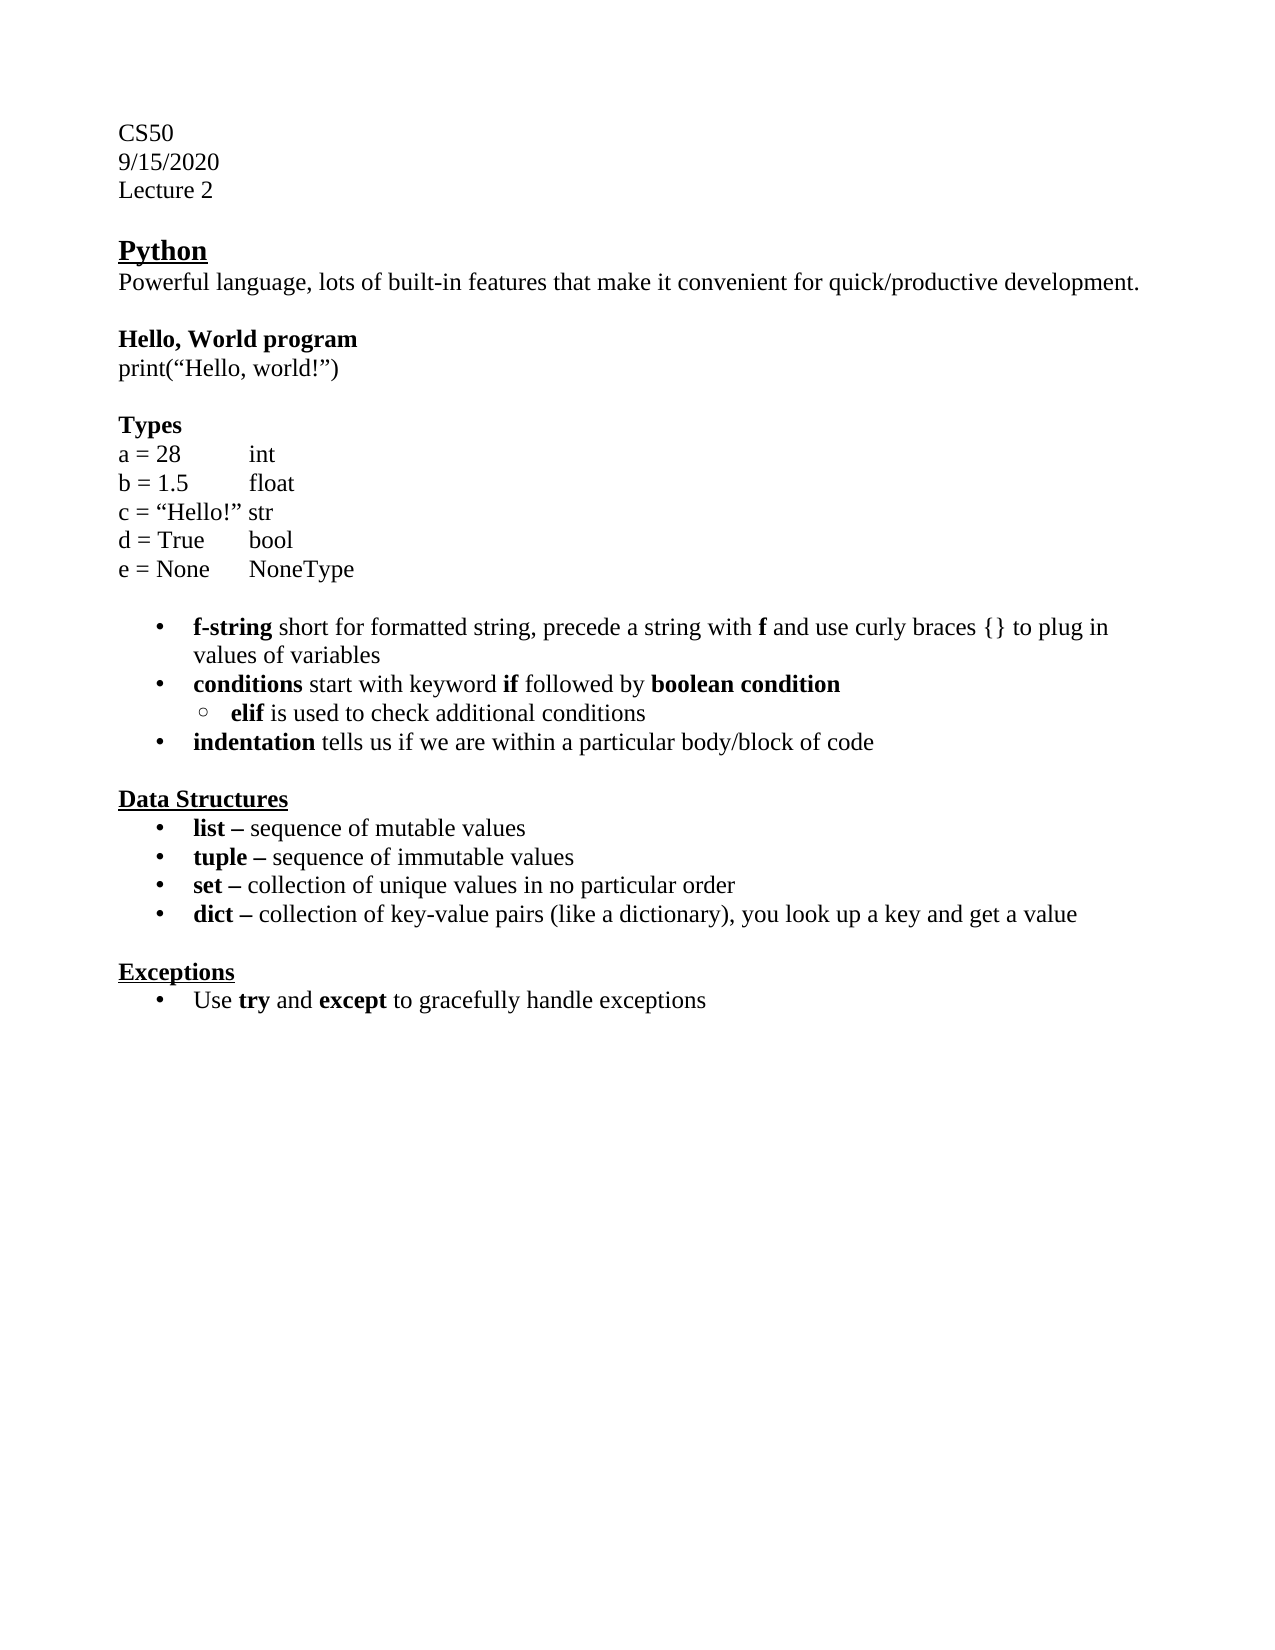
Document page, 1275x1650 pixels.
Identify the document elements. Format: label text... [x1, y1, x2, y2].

text a = 28 int [118, 439, 1157, 468]
text Exceptions [118, 957, 1157, 985]
list f-string short for formatted string, precede a string with f and use curly braces {} to plug in values of variables [156, 612, 1157, 669]
text d = True bool [118, 525, 1157, 554]
list set – collection of unique values in no particular order [156, 870, 1157, 899]
list indentation tells us if we are within a particular body/block of code [156, 727, 1157, 755]
text c = “Hello!” str [118, 497, 1157, 525]
list elif is used to check additional conditions [193, 698, 1157, 727]
list tuple – sequence of immutable values [156, 842, 1157, 870]
text 9/15/2020 [118, 147, 1157, 176]
list Use try and except to gracefully handle exceptions [156, 985, 1157, 1014]
text print(“Hello, world!”) [118, 353, 1157, 382]
text Hello, World program [118, 324, 1157, 353]
list list – sequence of mutable values [156, 813, 1157, 842]
text Python [118, 233, 1157, 267]
text Types [118, 410, 1157, 439]
text Lecture 2 [118, 176, 1157, 204]
text e = None NoneType [118, 554, 1157, 583]
text CS50 [118, 118, 1157, 147]
text Powerful language, lots of built-in features that make it convenient for quick/productive development. [118, 267, 1157, 295]
text b = 1.5 float [118, 468, 1157, 497]
list dict – collection of key-value pairs (like a dictionary), you look up a key and get a value [156, 899, 1157, 928]
text Data Structures [118, 784, 1157, 813]
list conditions start with keyword if followed by boolean condition [156, 669, 1157, 698]
